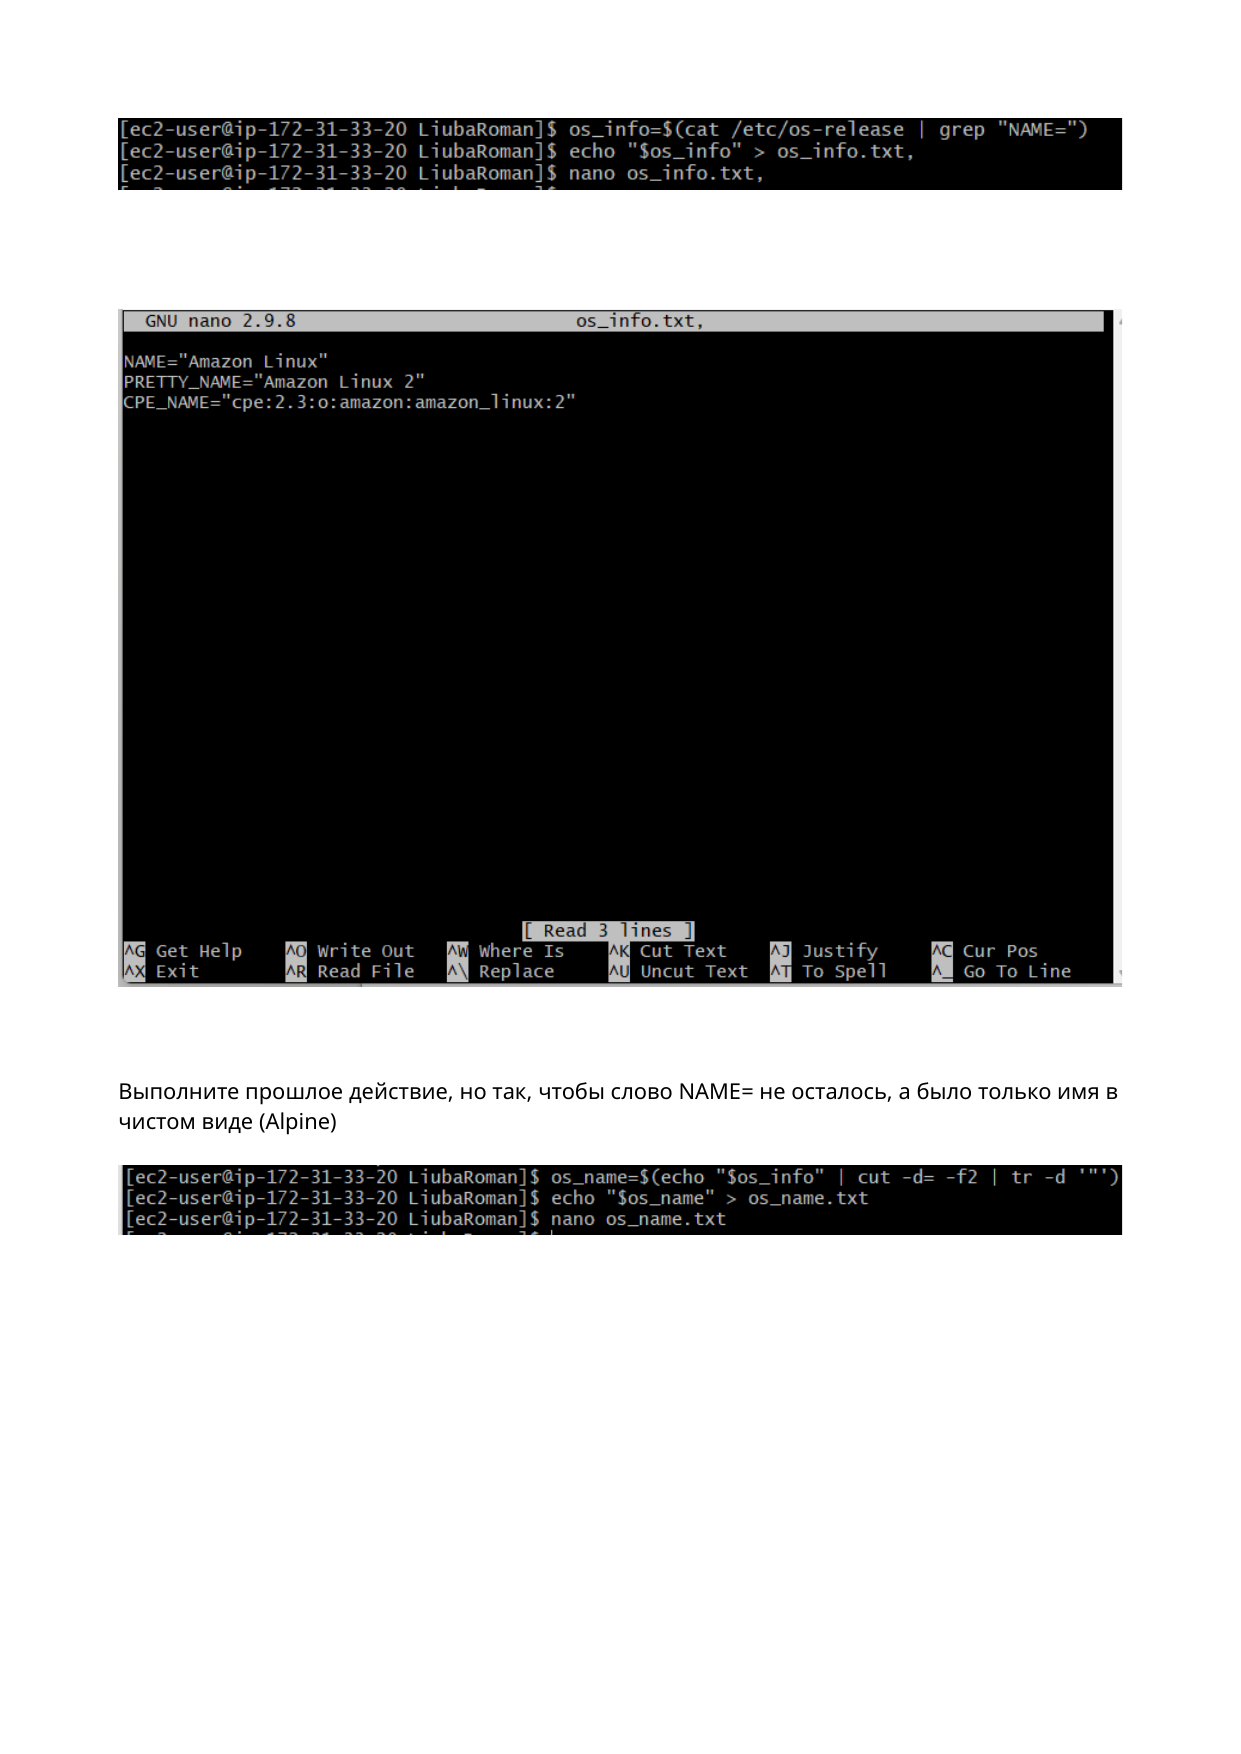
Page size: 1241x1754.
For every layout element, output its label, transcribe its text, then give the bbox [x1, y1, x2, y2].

picture [118, 118, 1123, 190]
text Выполните прошлое действие, но так, чтобы слово NAME= не осталось, а было только имя в чистом виде (Alpine) [118, 1076, 1122, 1136]
picture [118, 309, 1123, 987]
picture [118, 1165, 1123, 1235]
